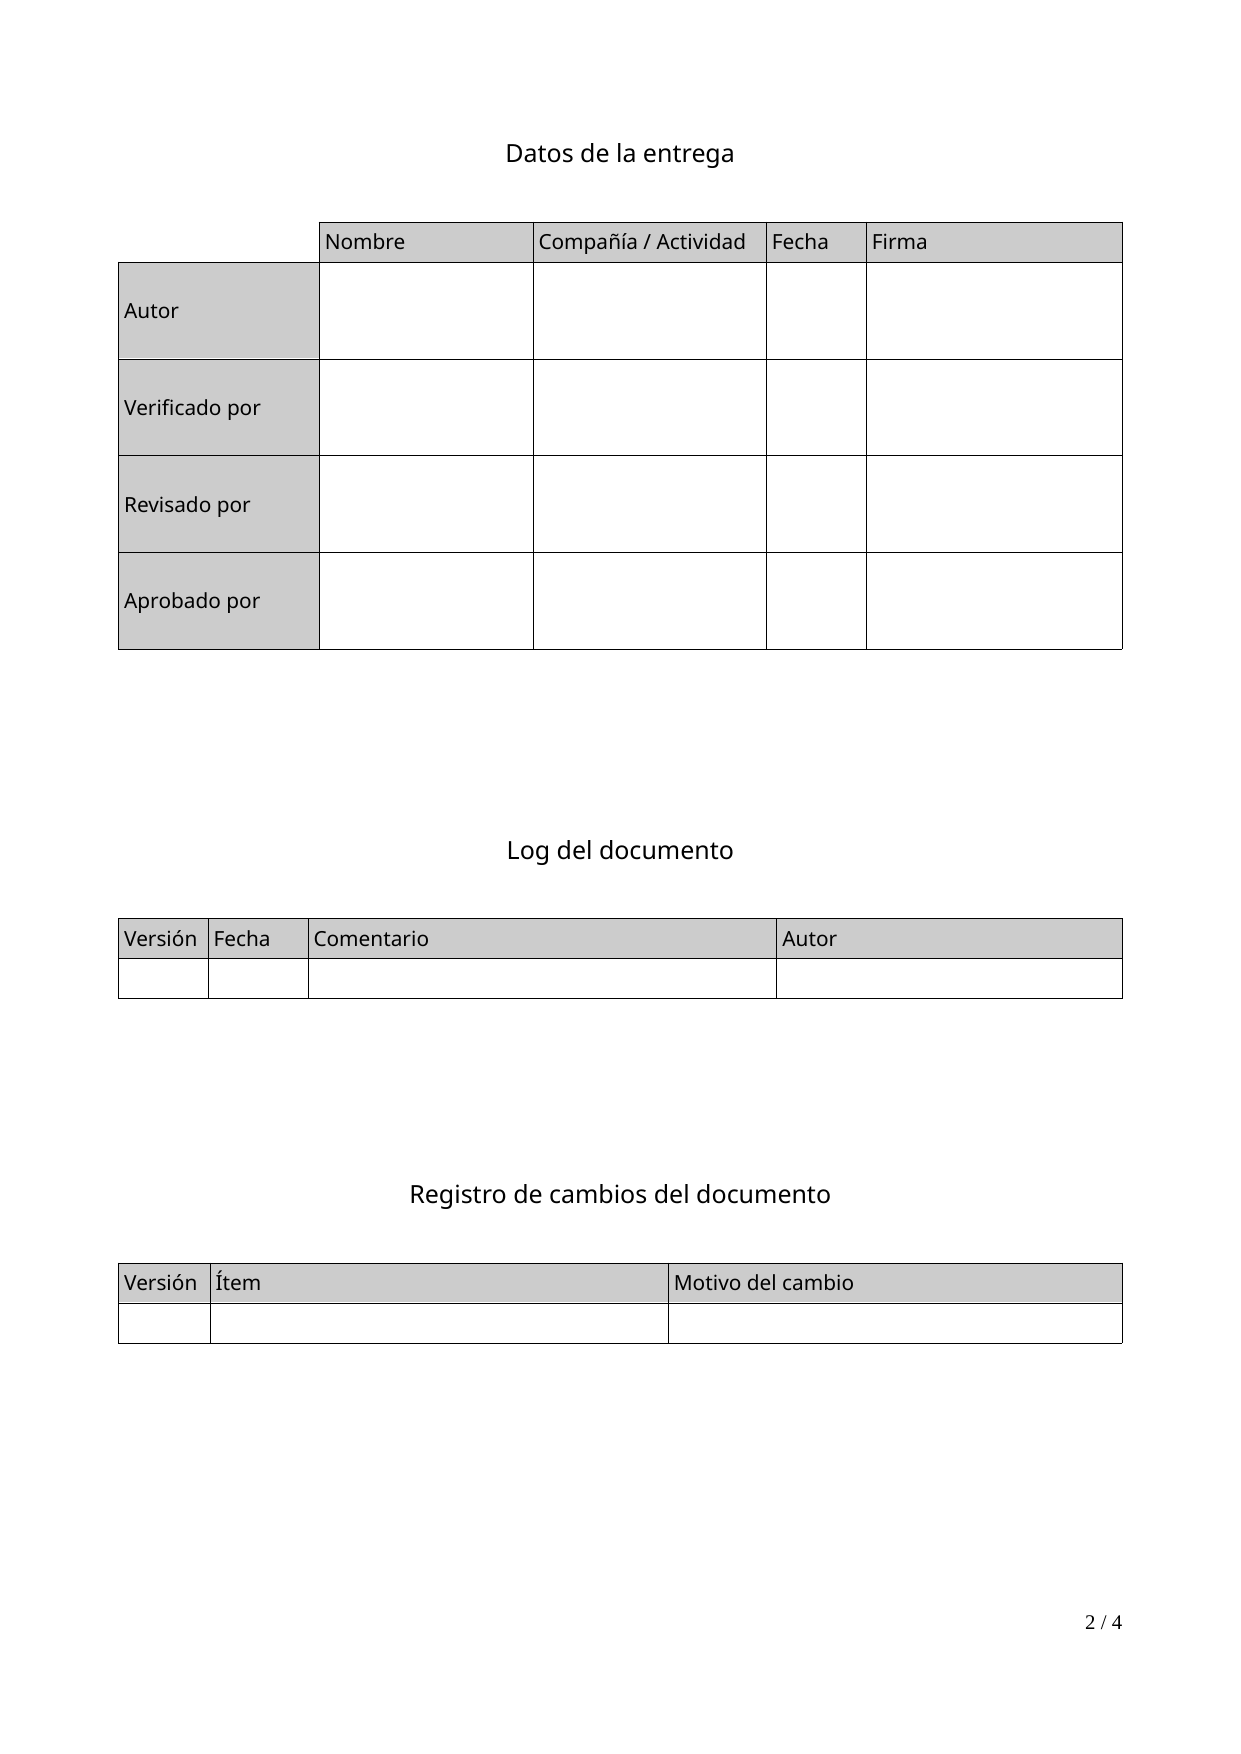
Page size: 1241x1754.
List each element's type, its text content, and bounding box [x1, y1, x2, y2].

table_cell [119, 1304, 210, 1342]
table_cell [320, 263, 533, 358]
table_cell [767, 553, 866, 649]
table_cell [867, 360, 1122, 455]
table_header Firma [867, 223, 1122, 262]
table_header Versión [119, 1264, 210, 1302]
table_cell [767, 360, 866, 455]
table_cell [867, 553, 1122, 649]
table_header Comentario [309, 919, 776, 958]
text Log del documento [118, 832, 1122, 867]
table_cell [211, 1304, 668, 1342]
table_cell Revisado por [119, 456, 319, 552]
table_cell Autor [119, 263, 319, 358]
table_cell [309, 959, 776, 998]
table_cell [767, 456, 866, 552]
table_header Autor [777, 919, 1122, 958]
table_cell [534, 263, 766, 358]
table_cell [534, 553, 766, 649]
table_header Nombre [320, 223, 533, 262]
table_cell [534, 360, 766, 455]
table_cell [209, 959, 308, 998]
table_cell [669, 1304, 1122, 1342]
table_cell [534, 456, 766, 552]
table_cell [320, 553, 533, 649]
table_header Ítem [211, 1264, 668, 1302]
table_cell Aprobado por [119, 553, 319, 649]
table_cell [777, 959, 1122, 998]
table_cell [320, 360, 533, 455]
table_cell Verificado por [119, 360, 319, 455]
table_cell [320, 456, 533, 552]
table_header Fecha [209, 919, 308, 958]
table_header [118, 222, 319, 262]
table_cell [867, 263, 1122, 358]
table_header Versión [119, 919, 208, 958]
table_cell [867, 456, 1122, 552]
table_cell [119, 959, 208, 998]
table_header Fecha [767, 223, 866, 262]
table_header Compañía / Actividad [534, 223, 766, 262]
text Datos de la entrega [118, 136, 1122, 170]
table_cell [767, 263, 866, 358]
table_header Motivo del cambio [669, 1264, 1122, 1302]
text Registro de cambios del documento [118, 1177, 1122, 1211]
